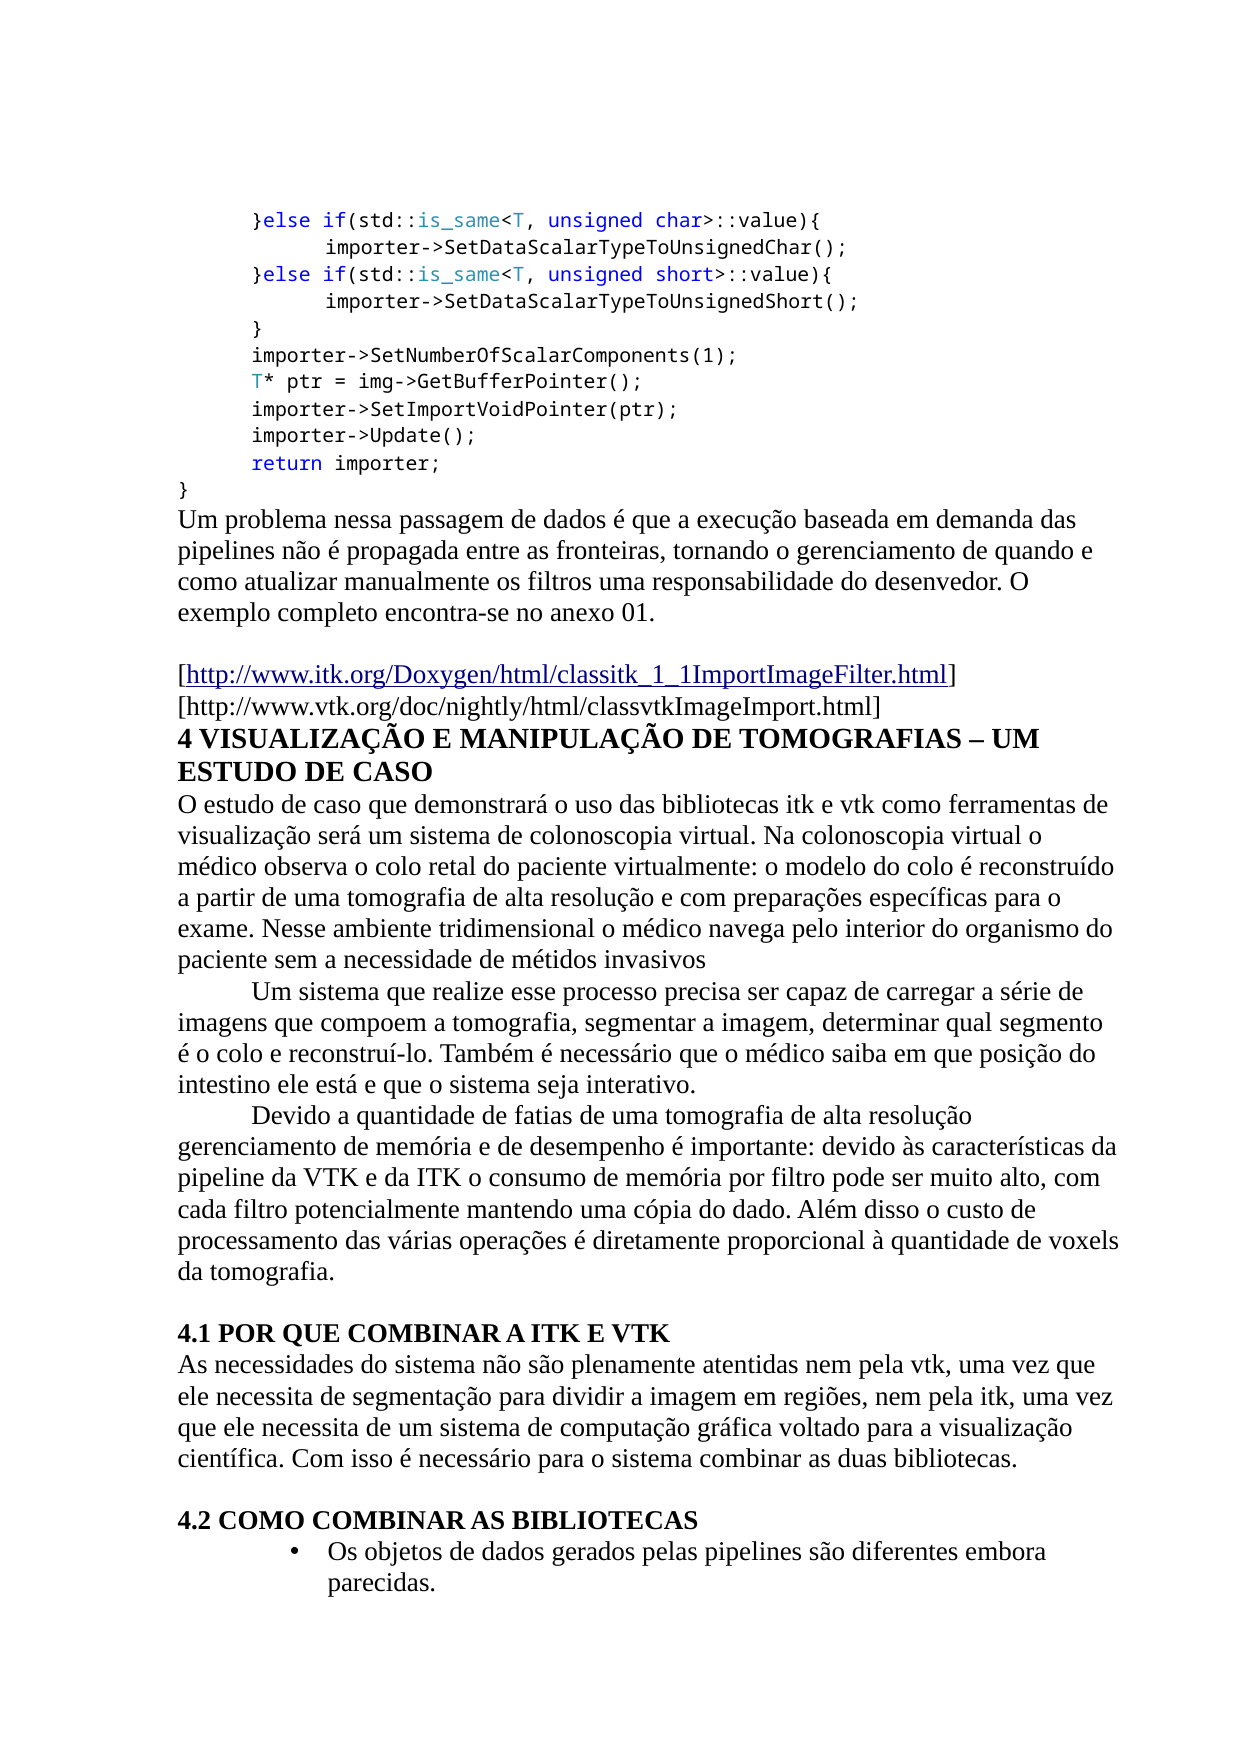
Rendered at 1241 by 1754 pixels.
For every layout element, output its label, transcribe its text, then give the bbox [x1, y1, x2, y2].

text T* ptr = img->GetBufferPointer(); [177, 368, 1122, 395]
text } [177, 314, 1122, 341]
subtitle 4 vISUALIZAÇÃO E MANIPULAÇÃO DE TOMOGRAFIAS – UM ESTUDO DE CASO [177, 721, 1122, 788]
text importer->SetDataScalarTypeToUnsignedShort(); [177, 287, 1122, 314]
text } [177, 476, 1122, 503]
text return importer; [177, 449, 1122, 476]
text Um problema nessa passagem de dados é que a execução baseada em demanda das pipelines não é propagada entre as fronteiras, tornando o gerenciamento de quando e como atualizar manualmente os filtros uma responsabilidade do desenvedor. O exemplo completo encontra-se no anexo 01. [177, 503, 1122, 627]
subtitle O estudo de caso que demonstrará o uso das bibliotecas itk e vtk como ferramentas de visualização será um sistema de colonoscopia virtual. Na colonoscopia virtual o médico observa o colo retal do paciente virtualmente: o modelo do colo é reconstruído a partir de uma tomografia de alta resolução e com preparações específicas para o exame. Nesse ambiente tridimensional o médico navega pelo interior do organismo do paciente sem a necessidade de métidos invasivos Um sistema que realize esse processo precisa ser capaz de carregar a série de imagens que compoem a tomografia, segmentar a imagem, determinar qual segmento é o colo e reconstruí-lo. Também é necessário que o médico saiba em que posição do intestino ele está e que o sistema seja interativo. [177, 788, 1122, 1099]
subtitle 4.1 POR QUE COMBINAR A ITK E VTK [177, 1286, 1122, 1348]
subtitle 4.2 COMO COMBINAR AS BIBLIOTECAS [177, 1504, 1122, 1535]
text importer->SetDataScalarTypeToUnsignedChar(); [177, 233, 1122, 260]
text importer->SetNumberOfScalarComponents(1); [177, 341, 1122, 368]
list Os objetos de dados gerados pelas pipelines são diferentes embora parecidas. [290, 1535, 1122, 1598]
text importer->Update(); [177, 422, 1122, 449]
text importer->SetImportVoidPointer(ptr); [177, 395, 1122, 422]
text [http://www.itk.org/Doxygen/html/classitk_1_1ImportImageFilter.html] [177, 658, 1122, 689]
text }else if(std::is_same<T, unsigned char>::value){ [177, 206, 1122, 233]
subtitle Devido a quantidade de fatias de uma tomografia de alta resolução gerenciamento de memória e de desempenho é importante: devido às características da pipeline da VTK e da ITK o consumo de memória por filtro pode ser muito alto, com cada filtro potencialmente mantendo uma cópia do dado. Além disso o custo de processamento das várias operações é diretamente proporcional à quantidade de voxels da tomografia. [177, 1099, 1122, 1286]
text [http://www.vtk.org/doc/nightly/html/classvtkImageImport.html] [177, 689, 1122, 721]
subtitle As necessidades do sistema não são plenamente atentidas nem pela vtk, uma vez que ele necessita de segmentação para dividir a imagem em regiões, nem pela itk, uma vez que ele necessita de um sistema de computação gráfica voltado para a visualização científica. Com isso é necessário para o sistema combinar as duas bibliotecas. [177, 1348, 1122, 1473]
text }else if(std::is_same<T, unsigned short>::value){ [177, 260, 1122, 287]
